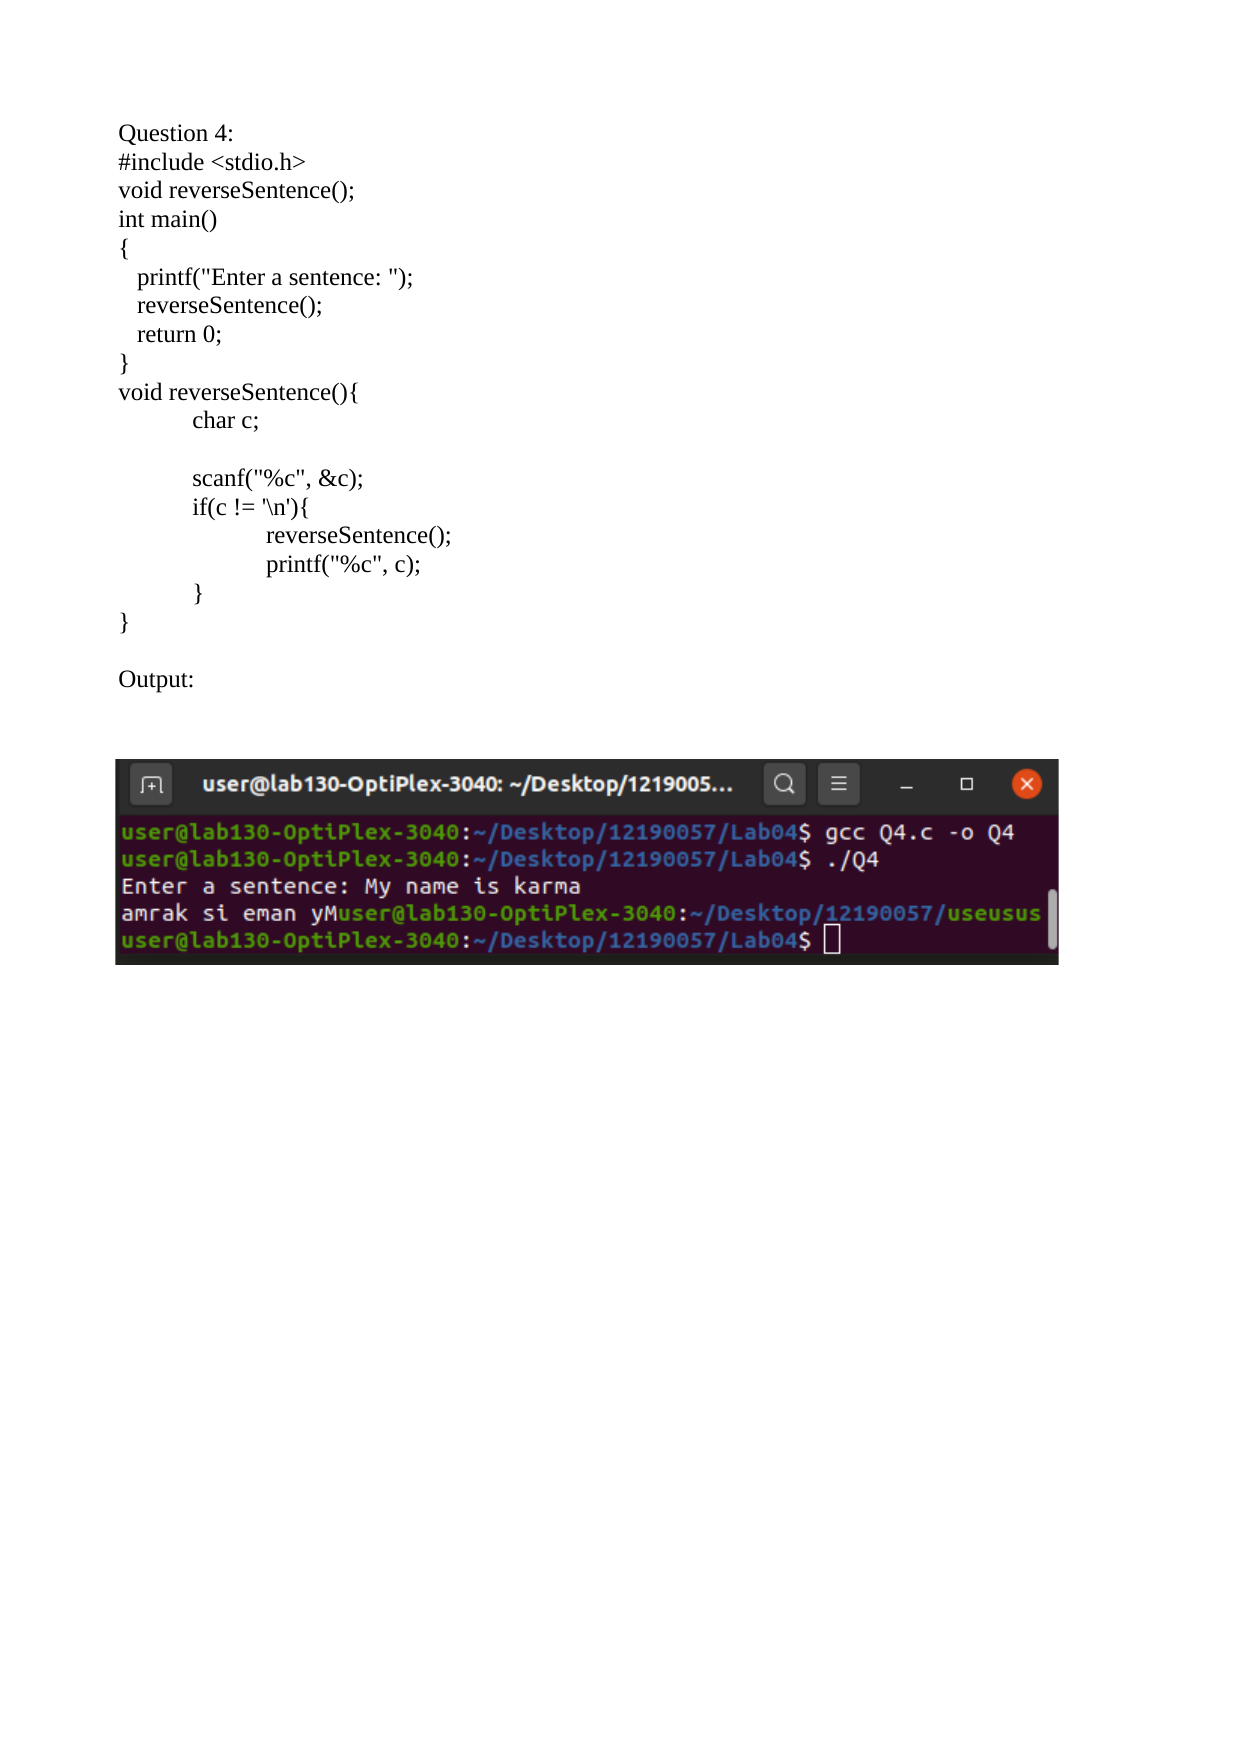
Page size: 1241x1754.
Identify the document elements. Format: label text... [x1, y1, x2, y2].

text void reverseSentence(); [118, 176, 1122, 204]
text Output: [118, 664, 1122, 693]
text } [118, 348, 1122, 377]
text void reverseSentence(){ [118, 377, 1122, 406]
text printf("Enter a sentence: "); [118, 262, 1122, 291]
text { [118, 233, 1122, 262]
text printf("%c", c); [118, 549, 1122, 578]
text Question 4: [118, 118, 1122, 147]
text if(c != '\n'){ [118, 492, 1122, 521]
text } [118, 578, 1122, 607]
picture [115, 759, 684, 965]
text } [118, 607, 1122, 636]
text int main() [118, 204, 1122, 233]
text reverseSentence(); [118, 291, 1122, 319]
text reverseSentence(); [118, 521, 1122, 549]
text #include <stdio.h> [118, 147, 1122, 176]
text return 0; [118, 319, 1122, 348]
text scanf("%c", &c); [118, 463, 1122, 492]
text char c; [118, 406, 1122, 434]
